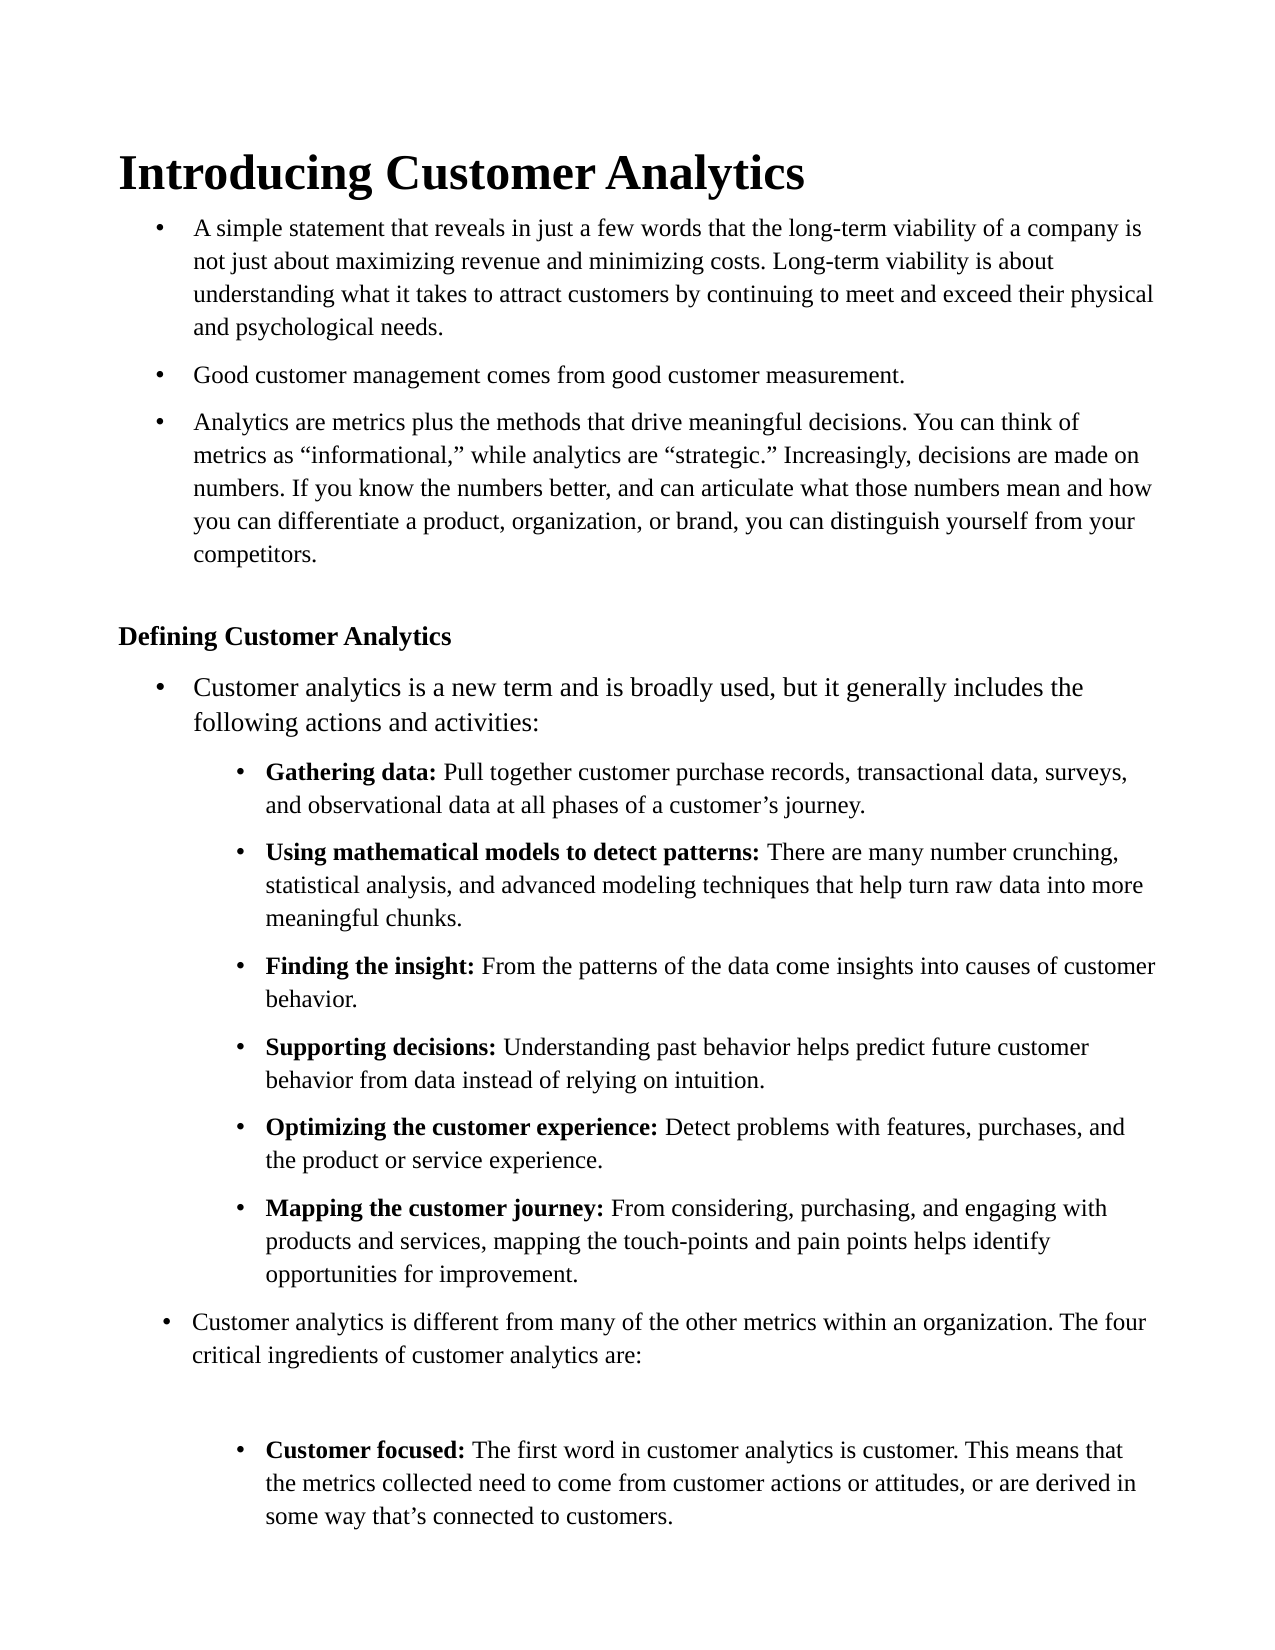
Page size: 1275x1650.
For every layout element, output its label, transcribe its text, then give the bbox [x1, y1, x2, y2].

list Customer focused: The first word in customer analytics is customer. This means that the metrics collected need to come from customer actions or attitudes, or are derived in some way that’s connected to customers. [236, 1435, 1157, 1530]
list Gathering data: Pull together customer purchase records, transactional data, surveys, and observational data at all phases of a customer’s journey. [236, 757, 1157, 819]
list Supporting decisions: Understanding past behavior helps predict future customer behavior from data instead of relying on intuition. [236, 1032, 1157, 1093]
list Customer analytics is a new term and is broadly used, but it generally includes the following actions and activities: [156, 671, 1157, 738]
list Customer analytics is different from many of the other metrics within an organization. The four critical ingredients of customer analytics are: [162, 1307, 1157, 1368]
list Finding the insight: From the patterns of the data come insights into causes of customer behavior. [236, 951, 1157, 1013]
subtitle Introducing Customer Analytics [118, 143, 1157, 201]
text Defining Customer Analytics [118, 587, 1157, 652]
list Mapping the customer journey: From considering, purchasing, and engaging with products and services, mapping the touch-points and pain points helps identify opportunities for improvement. [236, 1193, 1157, 1288]
list Using mathematical models to detect patterns: There are many number crunching, statistical analysis, and advanced modeling techniques that help turn raw data into more meaningful chunks. [236, 837, 1157, 932]
list Analytics are metrics plus the methods that drive meaningful decisions. You can think of metrics as “informational,” while analytics are “strategic.” Increasingly, decisions are made on numbers. If you know the numbers better, and can articulate what those numbers mean and how you can differentiate a product, organization, or brand, you can distinguish yourself from your competitors. [156, 407, 1157, 568]
list Optimizing the customer experience: Detect problems with features, purchases, and the product or service experience. [236, 1112, 1157, 1174]
list Good customer management comes from good customer measurement. [156, 360, 1157, 388]
list A simple statement that reveals in just a few words that the long-term viability of a company is not just about maximizing revenue and minimizing costs. Long-term viability is about understanding what it takes to attract customers by continuing to meet and exceed their physical and psychological needs. [156, 213, 1157, 341]
